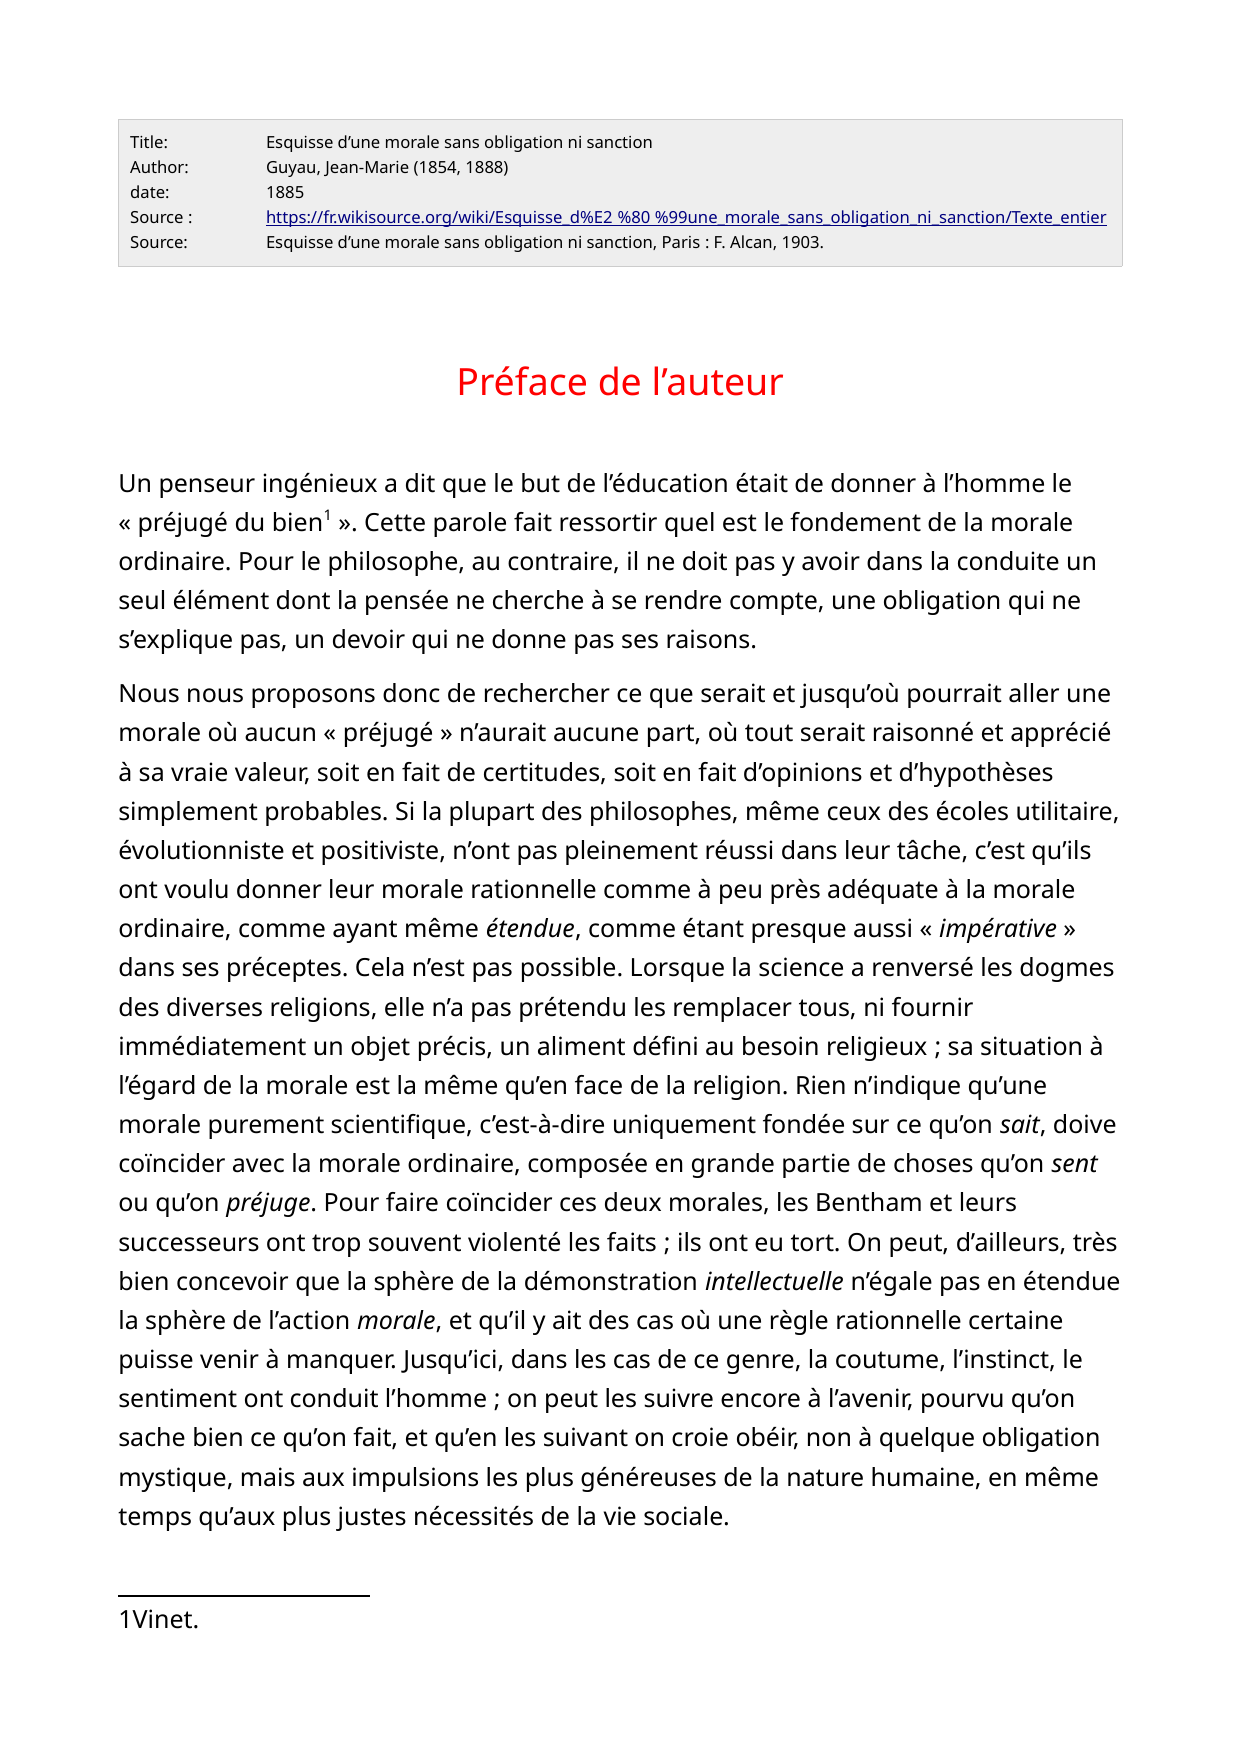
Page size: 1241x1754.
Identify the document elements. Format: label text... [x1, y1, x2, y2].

subtitle Préface de l’auteur [118, 355, 1122, 406]
text Author: Guyau, Jean-Marie (1854, 1888) [119, 144, 1122, 169]
text Source: Esquisse d’une morale sans obligation ni sanction, Paris : F. Alcan, 1903. [119, 219, 1122, 266]
text Nous nous proposons donc de rechercher ce que serait et jusqu’où pourrait aller une morale où aucun « préjugé » n’aurait aucune part, où tout serait raisonné et apprécié à sa vraie valeur, soit en fait de certitudes, soit en fait d’opinions et d’hypothèses simplement probables. Si la plupart des philosophes, même ceux des écoles utilitaire, évolutionniste et positiviste, n’ont pas pleinement réussi dans leur tâche, c’est qu’ils ont voulu donner leur morale rationnelle comme à peu près adéquate à la morale ordinaire, comme ayant même étendue, comme étant presque aussi « impérative » dans ses préceptes. Cela n’est pas possible. Lorsque la science a renversé les dogmes des diverses religions, elle n’a pas prétendu les remplacer tous, ni fournir immédiatement un objet précis, un aliment défini au besoin religieux ; sa situation à l’égard de la morale est la même qu’en face de la religion. Rien n’indique qu’une morale purement scientifique, c’est-à-dire uniquement fondée sur ce qu’on sait, doive coïncider avec la morale ordinaire, composée en grande partie de choses qu’on sent ou qu’on préjuge. Pour faire coïncider ces deux morales, les Bentham et leurs successeurs ont trop souvent violenté les faits ; ils ont eu tort. On peut, d’ailleurs, très bien concevoir que la sphère de la démonstration intellectuelle n’égale pas en étendue la sphère de l’action morale, et qu’il y ait des cas où une règle rationnelle certaine puisse venir à manquer. Jusqu’ici, dans les cas de ce genre, la coutume, l’instinct, le sentiment ont conduit l’homme ; on peut les suivre encore à l’avenir, pourvu qu’on sache bien ce qu’on fait, et qu’en les suivant on croie obéir, non à quelque obligation mystique, mais aux impulsions les plus généreuses de la nature humaine, en même temps qu’aux plus justes nécessités de la vie sociale. [118, 676, 1122, 1532]
text Source : https://fr.wikisource.org/wiki/Esquisse_d%E2 %80 %99une_morale_sans_obligation_ni_sanction/Texte_entier [119, 194, 1122, 219]
text Vinet. [118, 1602, 1122, 1636]
text Un penseur ingénieux a dit que le but de l’éducation était de donner à l’homme le « préjugé du bien ». Cette parole fait ressortir quel est le fondement de la morale ordinaire. Pour le philosophe, au contraire, il ne doit pas y avoir dans la conduite un seul élément dont la pensée ne cherche à se rendre compte, une obligation qui ne s’explique pas, un devoir qui ne donne pas ses raisons. [118, 466, 1122, 656]
text Title: Esquisse d’une morale sans obligation ni sanction [119, 120, 1122, 144]
text date: 1885 [119, 169, 1122, 194]
